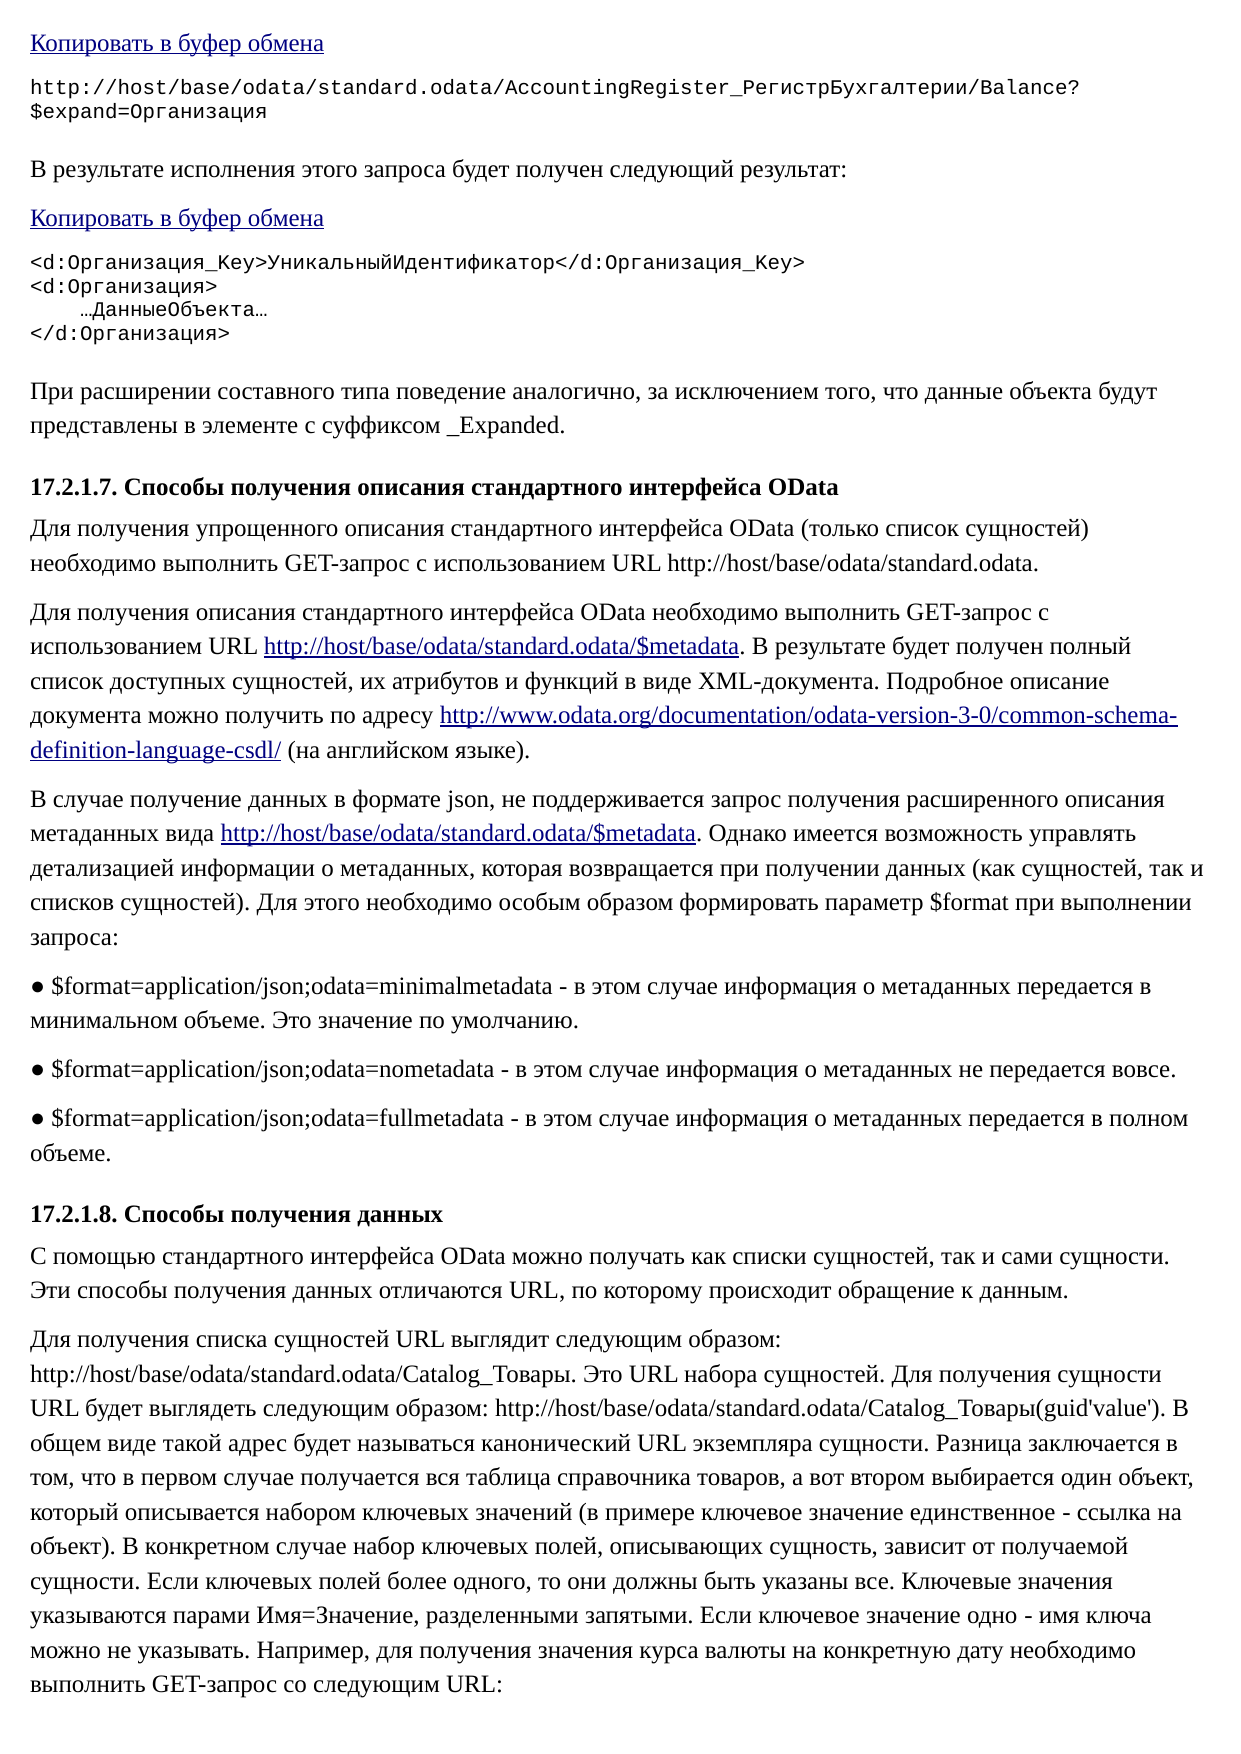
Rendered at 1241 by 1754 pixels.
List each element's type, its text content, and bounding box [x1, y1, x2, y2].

text Для получения списка сущностей URL выглядит следующим образом: http://host/base/odata/standard.odata/Catalog_Товары. Это URL набора сущностей. Для получения сущности URL будет выглядеть следующим образом: http://host/base/odata/standard.odata/Catalog_Товары(guid'value'). В общем виде такой адрес будет называться канонический URL экземпляра сущности. Разница заключается в том, что в первом случае получается вся таблица справочника товаров, а вот втором выбирается один объект, который описывается набором ключевых значений (в примере ключевое значение единственное ‑ ссылка на объект). В конкретном случае набор ключевых полей, описывающих сущность, зависит от получаемой сущности. Если ключевых полей более одного, то они должны быть указаны все. Ключевые значения указываются парами Имя=Значение, разделенными запятыми. Если ключевое значение одно ‑ имя ключа можно не указывать. Например, для получения значения курса валюты на конкретную дату необходимо выполнить GET-запрос со следующим URL: [30, 1324, 1211, 1698]
text ● $format=application/json;odata=nometadata ‑ в этом случае информация о метаданных не передается вовсе. [30, 1054, 1211, 1083]
text </d:Организация> [30, 323, 1211, 347]
text С помощью стандартного интерфейса OData можно получать как списки сущностей, так и сами сущности. Эти способы получения данных отличаются URL, по которому происходит обращение к данным. [30, 1241, 1211, 1304]
text Для получения описания стандартного интерфейса OData необходимо выполнить GET-запрос с использованием URL http://host/base/odata/standard.odata/$metadata. В результате будет получен полный список доступных сущностей, их атрибутов и функций в виде XML-документа. Подробное описание документа можно получить по адресу http://www.odata.org/documentation/odata-version-3-0/common-schema-definition-language-csdl/ (на английском языке). [30, 597, 1211, 764]
text В случае получение данных в формате json, не поддерживается запрос получения расширенного описания метаданных вида http://host/base/odata/standard.odata/$metadata. Однако имеется возможность управлять детализацией информации о метаданных, которая возвращается при получении данных (как сущностей, так и списков сущностей). Для этого необходимо особым образом формировать параметр $format при выполнении запроса: [30, 784, 1211, 951]
text ● $format=application/json;odata=minimalmetadata ‑ в этом случае информация о метаданных передается в минимальном объеме. Это значение по умолчанию. [30, 971, 1211, 1034]
text Для получения упрощенного описания стандартного интерфейса OData (только список сущностей) необходимо выполнить GET-запрос с использованием URL http://host/base/odata/standard.odata. [30, 513, 1211, 577]
text Копировать в буфер обмена [30, 203, 1211, 232]
text <d:Организация> [30, 276, 1211, 299]
text ● $format=application/json;odata=fullmetadata ‑ в этом случае информация о метаданных передается в полном объеме. [30, 1103, 1211, 1167]
text В результате исполнения этого запроса будет получен следующий результат: [30, 154, 1211, 183]
subtitle 17.2.1.8. Способы получения данных [30, 1199, 1211, 1228]
text При расширении составного типа поведение аналогично, за исключением того, что данные объекта будут представлены в элементе с суффиксом _Expanded. [30, 376, 1211, 439]
subtitle 17.2.1.7. Способы получения описания стандартного интерфейса OData [30, 472, 1211, 501]
text <d:Организация_Key>УникальныйИдентификатор</d:Организация_Key> [30, 252, 1211, 276]
text Копировать в буфер обмена [30, 28, 1211, 57]
text …ДанныеОбъекта… [30, 299, 1211, 323]
text http://host/base/odata/standard.odata/AccountingRegister_РегистрБухгалтерии/Balance?$expand=Организация [30, 77, 1211, 124]
